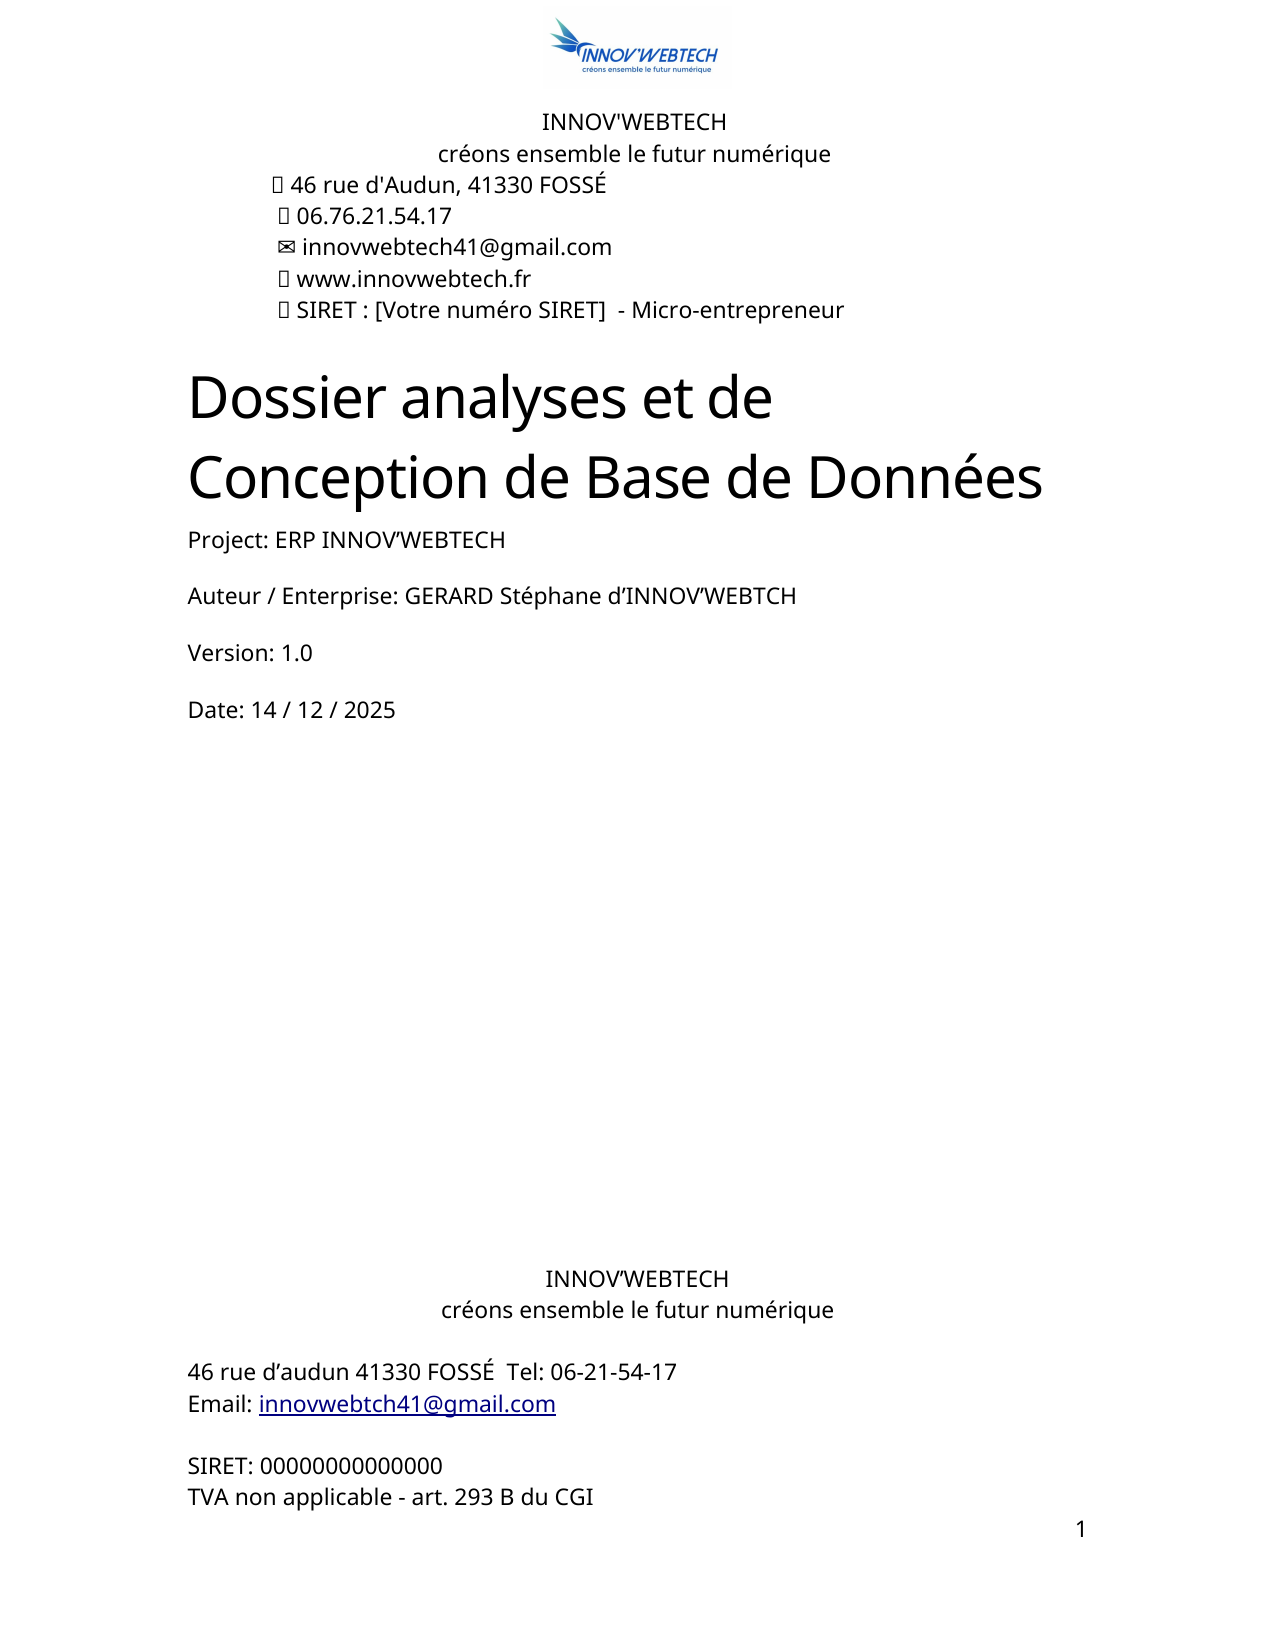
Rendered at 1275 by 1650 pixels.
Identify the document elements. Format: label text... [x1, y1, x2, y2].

text Project: ERP INNOV’WEBTECH [187, 523, 1087, 555]
text Date: 14 / 12 / 2025 [187, 694, 1087, 725]
text Dossier analyses et de Conception de Base de Données [187, 356, 1087, 515]
text Version: 1.0 [187, 637, 1087, 668]
text Auteur / Enterprise: GERARD Stéphane d’INNOV’WEBTCH [187, 580, 1087, 612]
